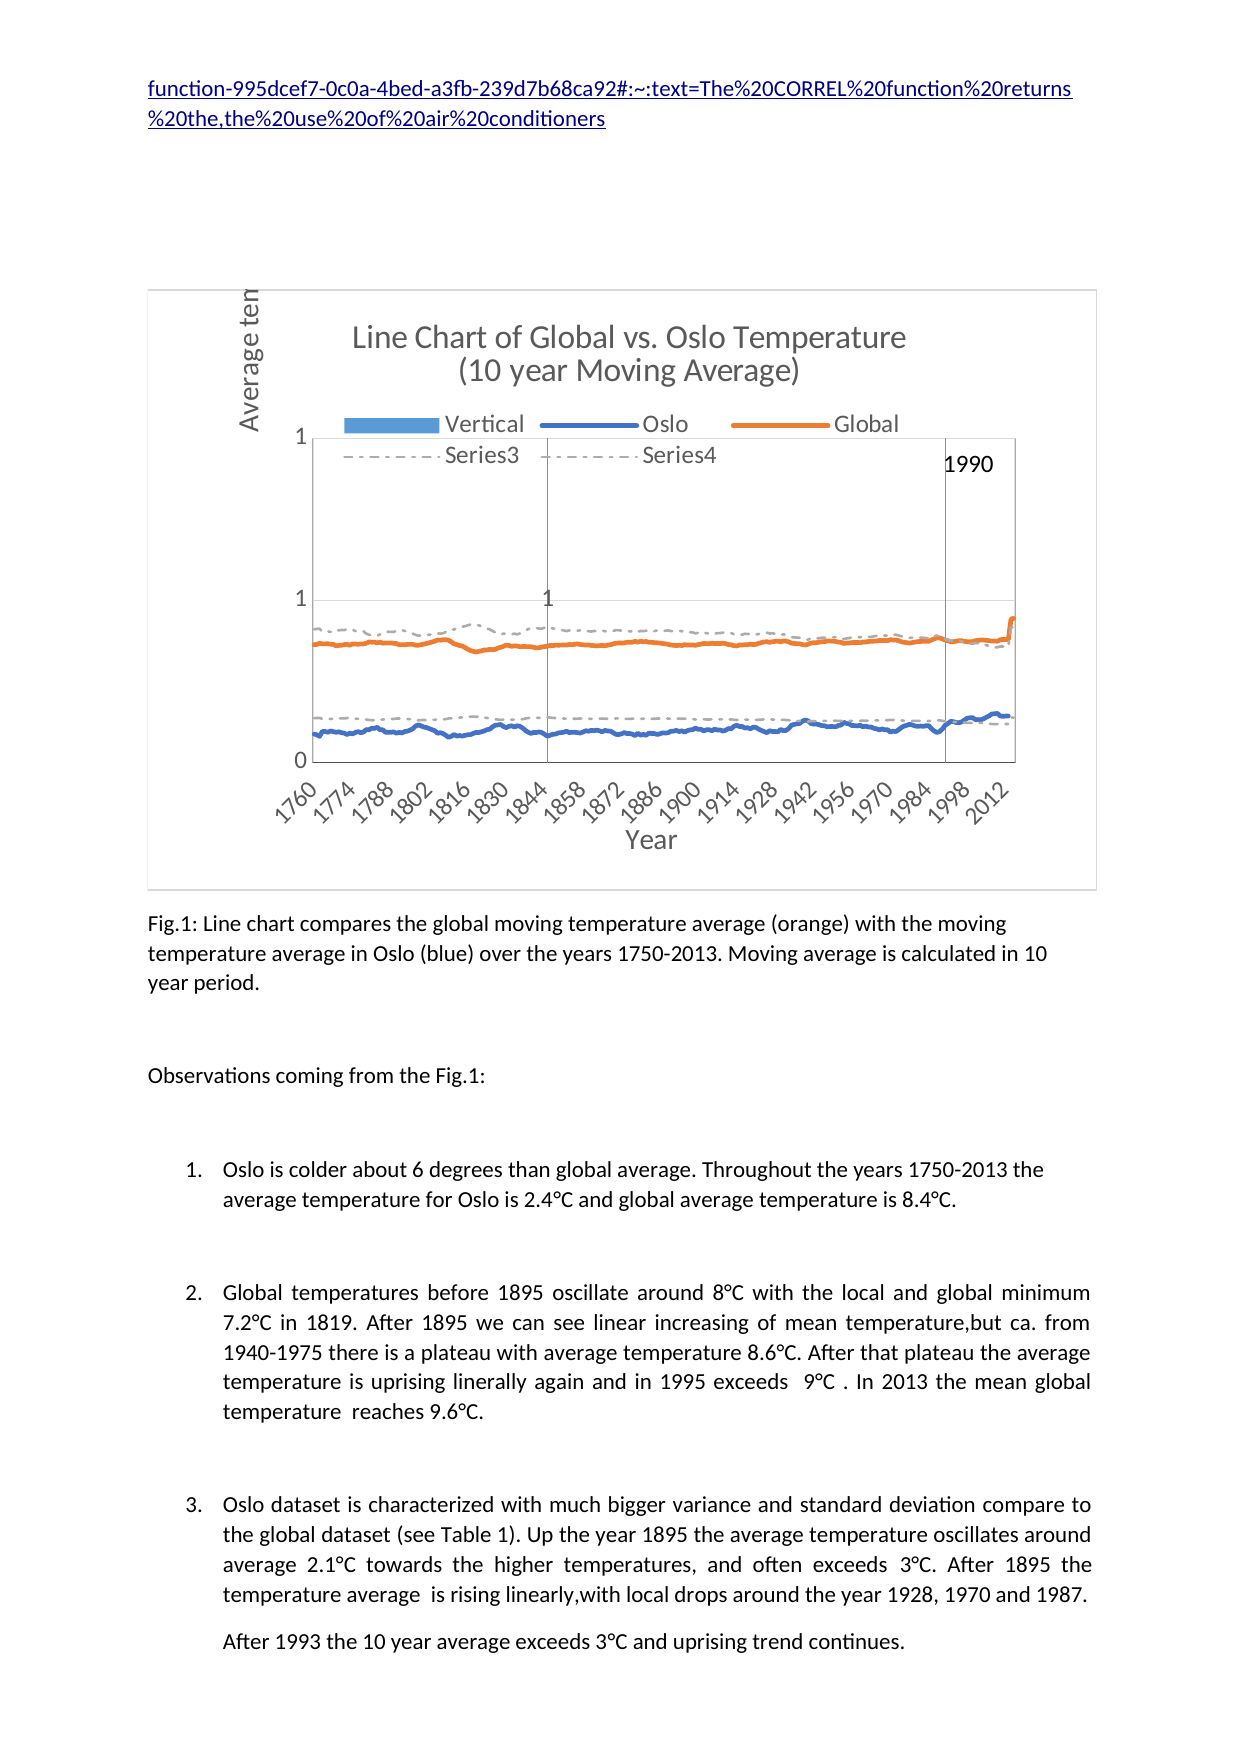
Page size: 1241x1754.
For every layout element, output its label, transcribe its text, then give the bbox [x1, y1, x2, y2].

text Observations coming from the Fig.1: [148, 1062, 1093, 1090]
list Global temperatures before 1895 oscillate around 8°C with the local and global minimum 7.2°C in 1819. After 1895 we can see linear increasing of mean temperature,but ca. from 1940-1975 there is a plateau with average temperature 8.6°C. After that plateau the average temperature is uprising linerally again and in 1995 exceeds 9°C . In 2013 the mean global temperature reaches 9.6°C. [185, 1278, 1093, 1425]
list After 1993 the 10 year average exceeds 3°C and uprising trend continues. [223, 1627, 1093, 1655]
list function-995dcef7-0c0a-4bed-a3fb-239d7b68ca92#:~:text=The%20CORREL%20function%20returns%20the,the%20use%20of%20air%20conditioners [148, 74, 1093, 132]
text Fig.1: Line chart compares the global moving temperature average (orange) with the moving temperature average in Oslo (blue) over the years 1750-2013. Moving average is calculated in 10 year period. [148, 909, 1093, 997]
list Oslo dataset is characterized with much bigger variance and standard deviation compare to the global dataset (see Table 1). Up the year 1895 the average temperature oscillates around average 2.1°C towards the higher temperatures, and often exceeds 3°C. After 1895 the temperature average is rising linearly,with local drops around the year 1928, 1970 and 1987. [185, 1491, 1093, 1608]
list Oslo is colder about 6 degrees than global average. Throughout the years 1750-2013 the average temperature for Oslo is 2.4°C and global average temperature is 8.4°C. [185, 1155, 1093, 1213]
